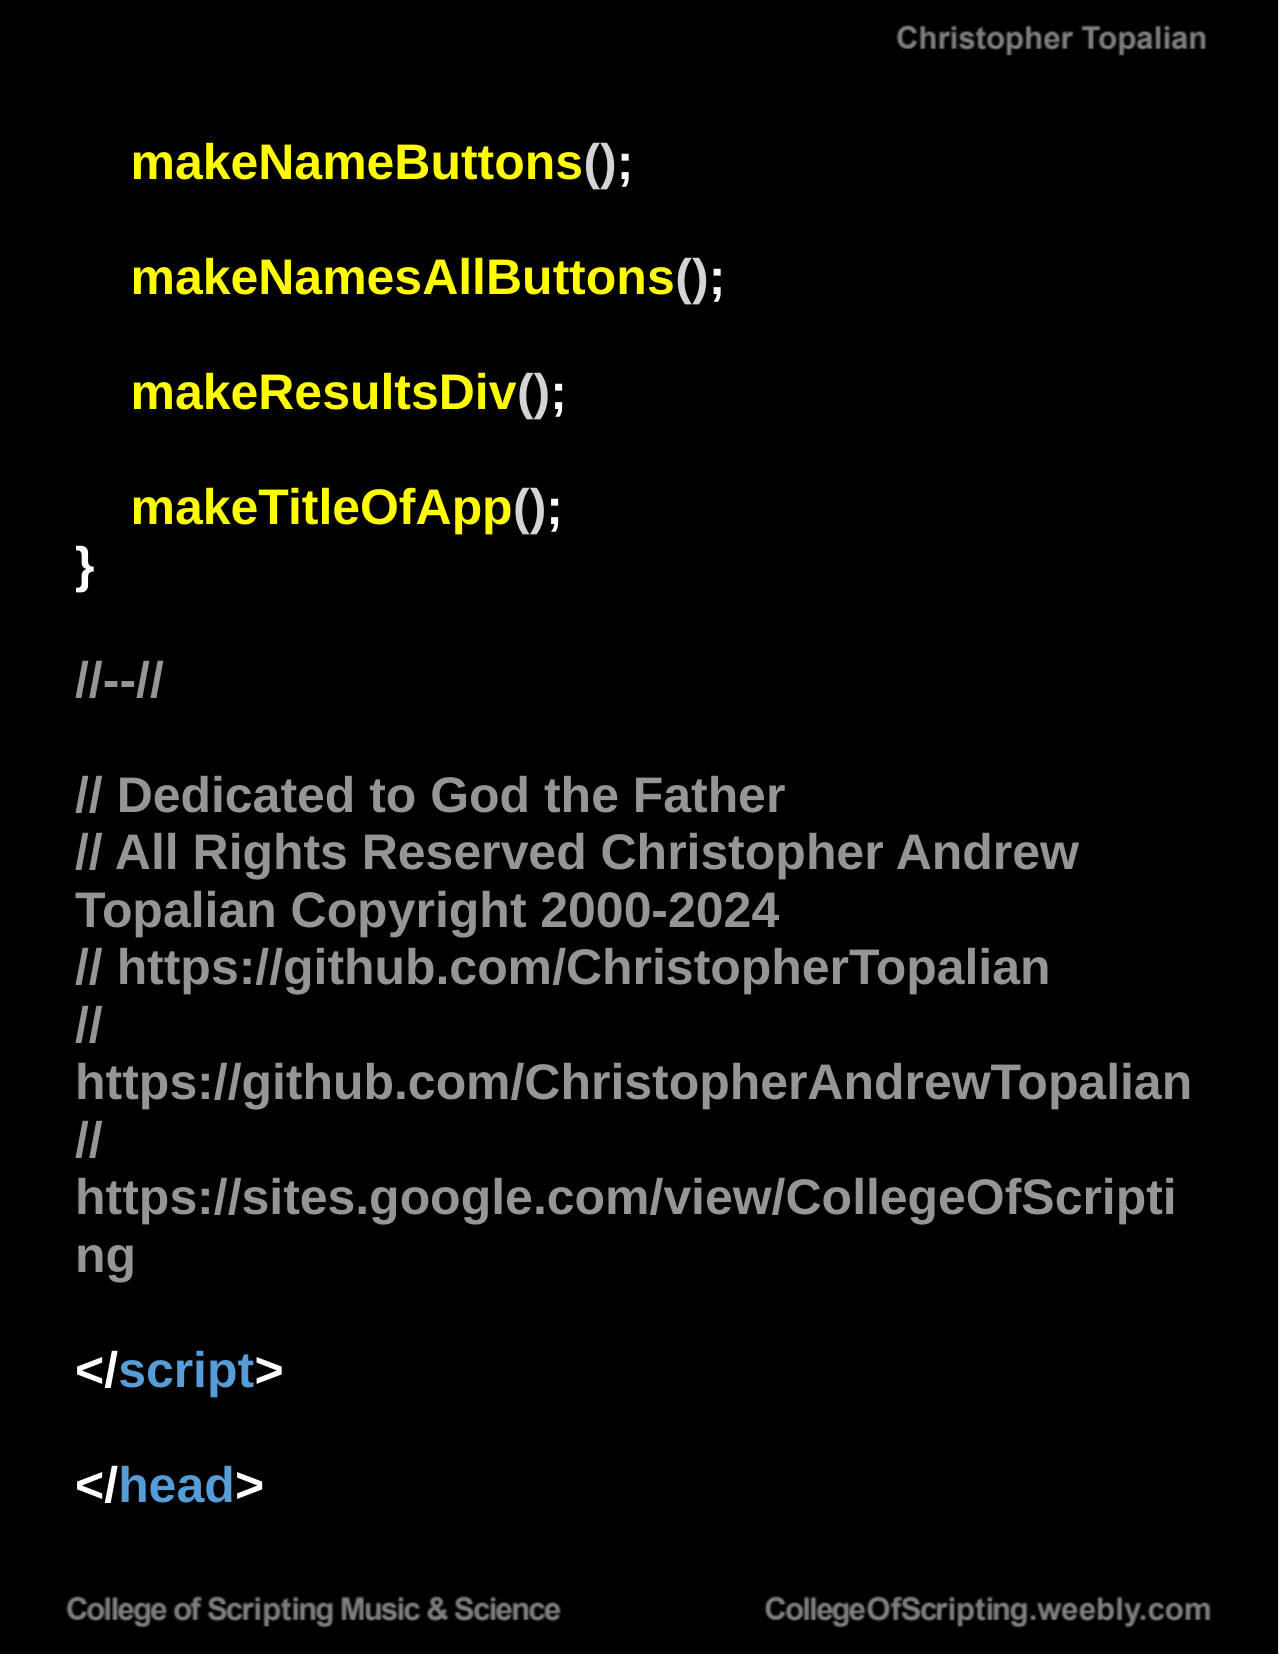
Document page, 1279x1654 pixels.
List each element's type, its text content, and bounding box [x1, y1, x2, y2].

text makeResultsDiv(); [75, 362, 1203, 420]
text // https://github.com/ChristopherAndrewTopalian [75, 995, 1203, 1110]
text // https://github.com/ChristopherTopalian [75, 937, 1203, 995]
text makeNamesAllButtons(); [75, 247, 1203, 305]
text </script> [75, 1340, 1203, 1397]
text // Dedicated to God the Father [75, 765, 1203, 822]
text </head> [75, 1455, 1203, 1512]
text } [75, 535, 1203, 592]
text makeNameButtons(); [75, 132, 1203, 190]
text //--// [75, 650, 1203, 707]
text // https://sites.google.com/view/CollegeOfScripting [75, 1110, 1203, 1282]
text makeTitleOfApp(); [75, 477, 1203, 535]
text // All Rights Reserved Christopher Andrew Topalian Copyright 2000-2024 [75, 822, 1203, 937]
